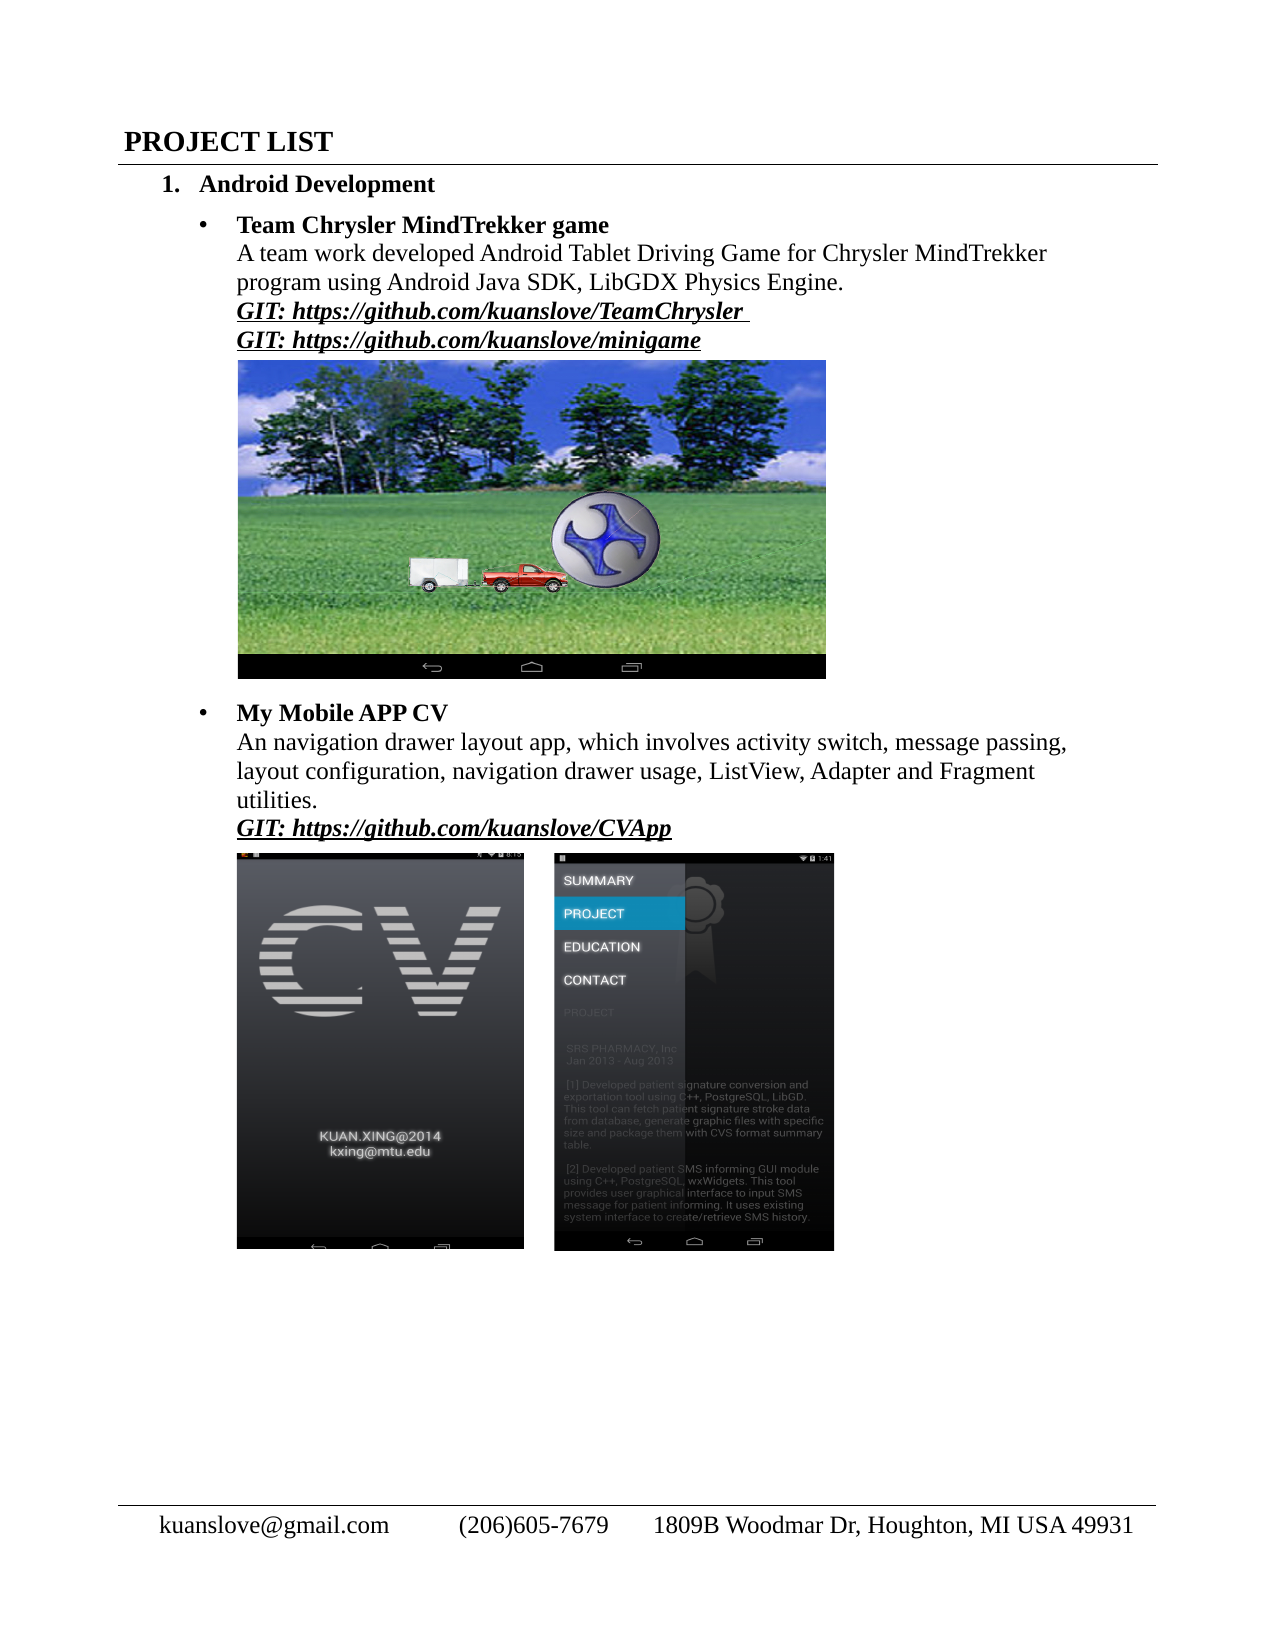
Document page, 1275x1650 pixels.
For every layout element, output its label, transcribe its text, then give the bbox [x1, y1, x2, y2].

picture [237, 360, 826, 679]
table_cell [1114, 1352, 1158, 1397]
table_cell Team Chrysler MindTrekker game A team work developed Android Tablet Driving Game for Chrysler MindTrekker program using Android Java SDK, LibGDX Physics Engine. GIT: https://github.com/kuanslove/TeamChrysler GIT: https://github.com/kuanslove/minigame My Mobile APP CV An navigation drawer layout app, which involves activity switch, message passing, layout configuration, navigation drawer usage, ListView, Adapter and Fragment utilities. GIT: https://github.com/kuanslove/CVApp [118, 679, 1114, 1311]
table_cell [1114, 165, 1158, 204]
table_cell [464, 1397, 1114, 1442]
picture [236, 853, 524, 1249]
table_cell Android Development [118, 165, 1114, 204]
table_cell [118, 1311, 1114, 1352]
table_cell [118, 1352, 464, 1397]
table_cell [464, 1352, 1114, 1397]
table_cell Team Chrysler MindTrekker game A team work developed Android Tablet Driving Game for Chrysler MindTrekker program using Android Java SDK, LibGDX Physics Engine. GIT: https://github.com/kuanslove/TeamChrysler GIT: https://github.com/kuanslove/minigame My Mobile APP CV An navigation drawer layout app, which involves activity switch, message passing, layout configuration, navigation drawer usage, ListView, Adapter and Fragment utilities. GIT: https://github.com/kuanslove/CVApp [118, 204, 1114, 678]
table_header [464, 119, 1114, 164]
table_cell [118, 1397, 464, 1442]
table_header PROJECT LIST [118, 119, 464, 164]
table_cell [1114, 204, 1158, 1311]
table_header [1114, 119, 1158, 164]
picture [554, 853, 835, 1251]
table_cell [1114, 1311, 1158, 1352]
table_cell [1114, 1397, 1158, 1442]
